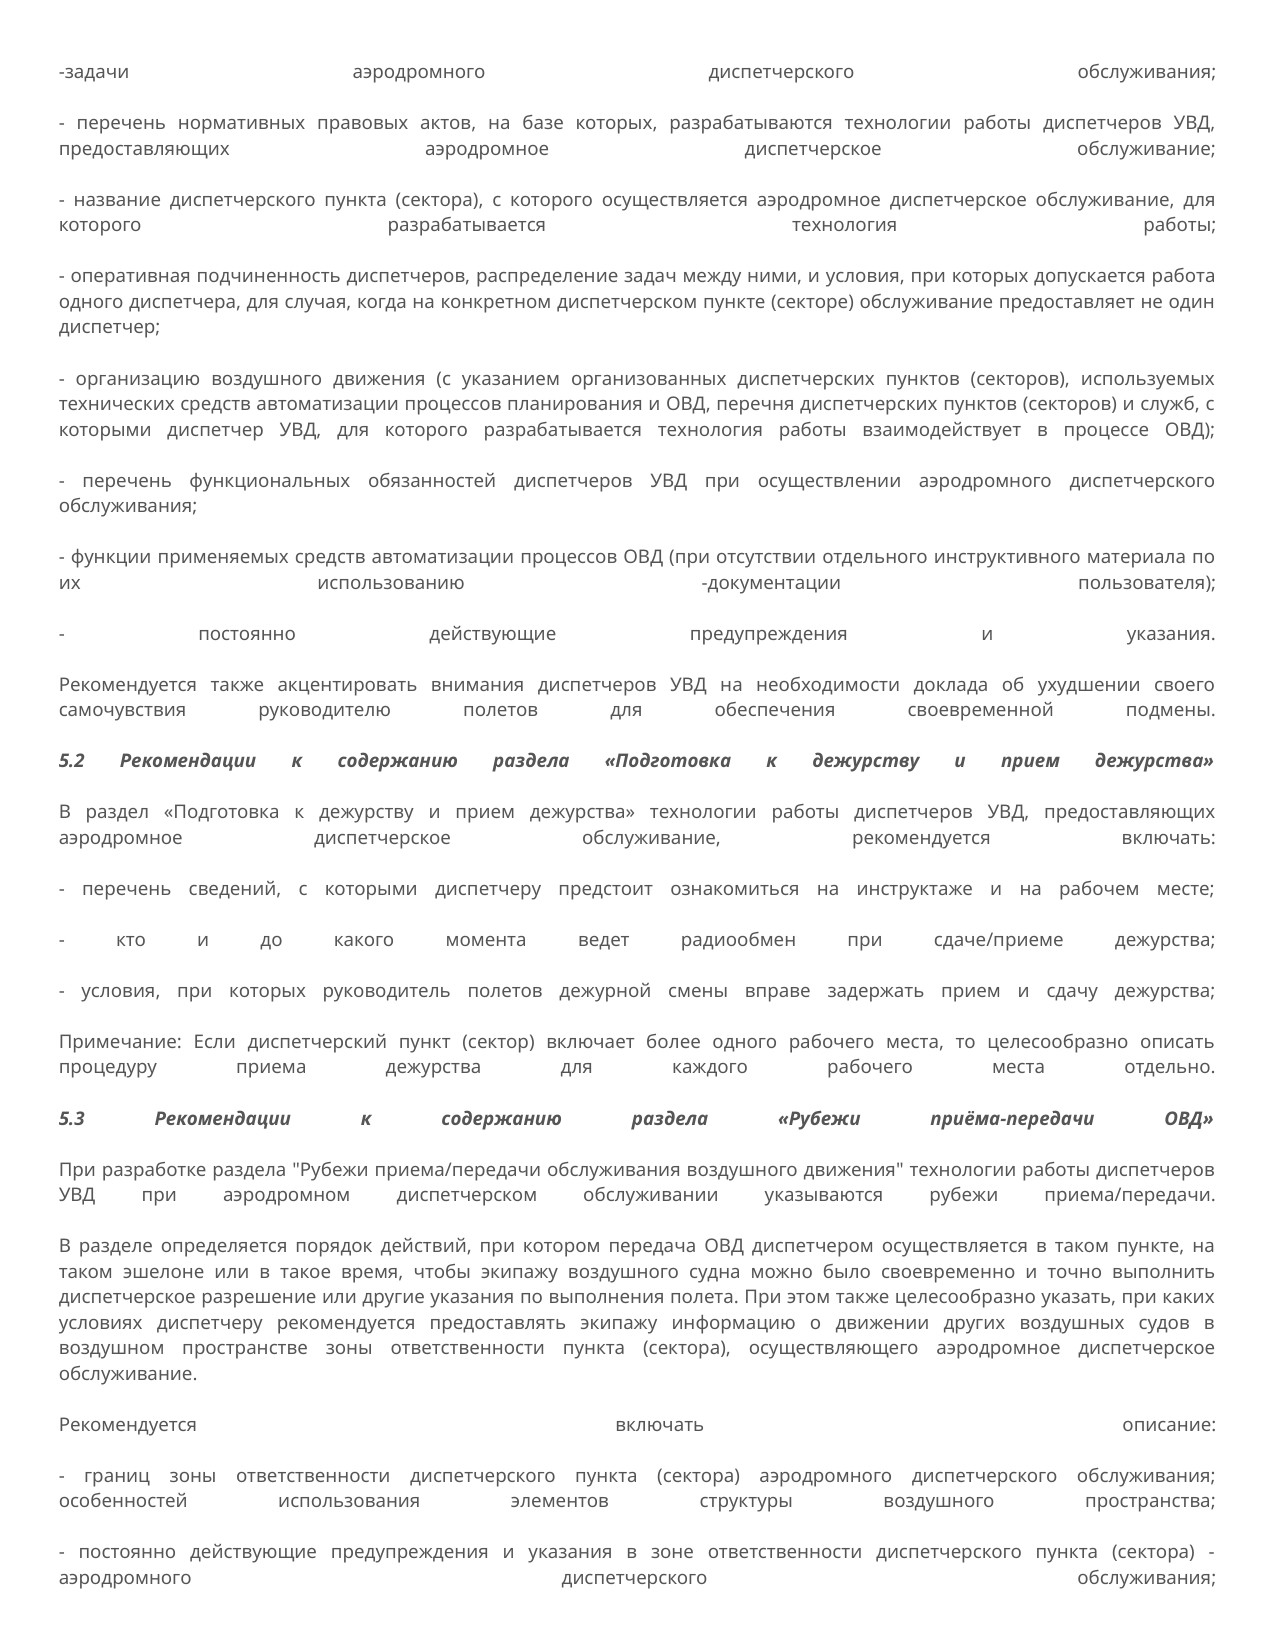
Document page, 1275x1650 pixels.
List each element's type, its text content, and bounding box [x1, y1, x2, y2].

text -задачи аэродромного диспетчерского обслуживания; - перечень нормативных правовых актов, на базе которых, разрабатываются технологии работы диспетчеров УВД, предоставляющих аэродромное диспетчерское обслуживание; - название диспетчерского пункта (сектора), с которого осуществляется аэродромное диспетчерское обслуживание, для которого разрабатывается технология работы; - оперативная подчиненность диспетчеров, распределение задач между ними, и условия, при которых допускается работа одного диспетчера, для случая, когда на конкретном диспетчерском пункте (секторе) обслуживание предоставляет не один диспетчер; - организацию воздушного движения (с указанием организованных диспетчерских пунктов (секторов), используемых технических средств автоматизации процессов планирования и ОВД, перечня диспетчерских пунктов (секторов) и служб, с которыми диспетчер УВД, для которого разрабатывается технология работы взаимодействует в процессе ОВД); - перечень функциональных обязанностей диспетчеров УВД при осуществлении аэродромного диспетчерского обслуживания; - функции применяемых средств автоматизации процессов ОВД (при отсутствии отдельного инструктивного материала по их использованию -документации пользователя); - постоянно действующие предупреждения и указания. Рекомендуется также акцентировать внимания диспетчеров УВД на необходимости доклада об ухудшении своего самочувствия руководителю полетов для обеспечения своевременной подмены. 5.2 Рекомендации к содержанию раздела «Подготовка к дежурству и прием дежурства» В раздел «Подготовка к дежурству и прием дежурства» технологии работы диспетчеров УВД, предоставляющих аэродромное диспетчерское обслуживание, рекомендуется включать: - перечень сведений, с которыми диспетчеру предстоит ознакомиться на инструктаже и на рабочем месте; - кто и до какого момента ведет радиообмен при сдаче/приеме дежурства; - условия, при которых руководитель полетов дежурной смены вправе задержать прием и сдачу дежурства; Примечание: Если диспетчерский пункт (сектор) включает более одного рабочего места, то целесообразно описать процедуру приема дежурства для каждого рабочего места отдельно. 5.3 Рекомендации к содержанию раздела «Рубежи приёма-передачи ОВД» При разработке раздела "Рубежи приема/передачи обслуживания воздушного движения" технологии работы диспетчеров УВД при аэродромном диспетчерском обслуживании указываются рубежи приема/передачи. В разделе определяется порядок действий, при котором передача ОВД диспетчером осуществляется в таком пункте, на таком эшелоне или в такое время, чтобы экипажу воздушного судна можно было своевременно и точно выполнить диспетчерское разрешение или другие указания по выполнения полета. При этом также целесообразно указать, при каких условиях диспетчеру рекомендуется предоставлять экипажу информацию о движении других воздушных судов в воздушном пространстве зоны ответственности пункта (сектора), осуществляющего аэродромное диспетчерское обслуживание. Рекомендуется включать описание: - границ зоны ответственности диспетчерского пункта (сектора) аэродромного диспетчерского обслуживания; особенностей использования элементов структуры воздушного пространства; - постоянно действующие предупреждения и указания в зоне ответственности диспетчерского пункта (сектора) - аэродромного диспетчерского обслуживания; [58, 58, 1216, 1590]
